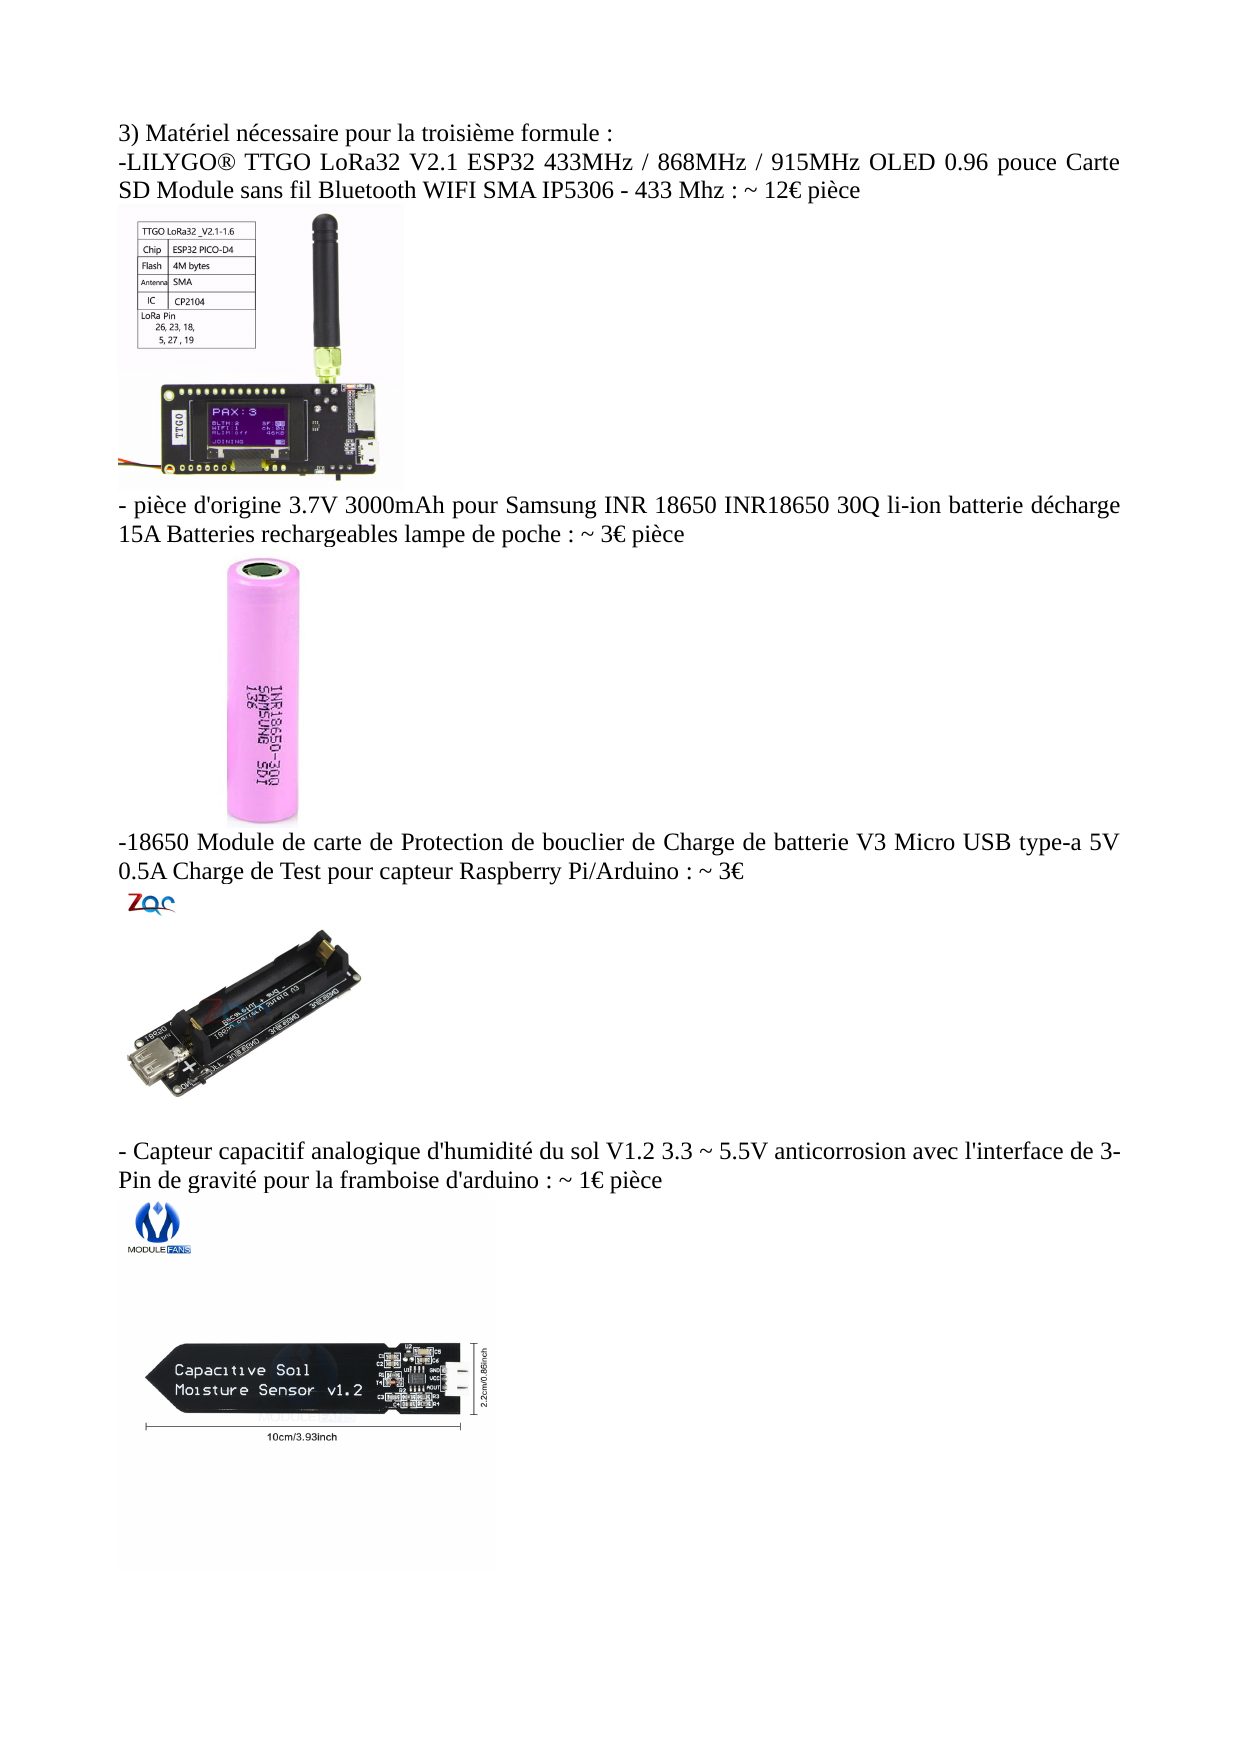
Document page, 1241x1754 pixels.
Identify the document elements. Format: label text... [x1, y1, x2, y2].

text - Capteur capacitif analogique d'humidité du sol V1.2 3.3 ~ 5.5V anticorrosion avec l'interface de 3-Pin de gravité pour la framboise d'arduino : ~ 1€ pièce [118, 1136, 1122, 1194]
picture [118, 204, 404, 491]
picture [118, 547, 398, 828]
text -18650 Module de carte de Protection de bouclier de Charge de batterie V3 Micro USB type-a 5V 0.5A Charge de Test pour capteur Raspberry Pi/Arduino : ~ 3€ [118, 827, 1122, 885]
text -LILYGO® TTGO LoRa32 V2.1 ESP32 433MHz / 868MHz / 915MHz OLED 0.96 pouce Carte SD Module sans fil Bluetooth WIFI SMA IP5306 - 433 Mhz : ~ 12€ pièce [118, 147, 1122, 204]
picture [118, 1193, 496, 1571]
text 3) Matériel nécessaire pour la troisième formule : [118, 118, 1122, 147]
picture [118, 884, 370, 1137]
text - pièce d'origine 3.7V 3000mAh pour Samsung INR 18650 INR18650 30Q li-ion batterie décharge 15A Batteries rechargeables lampe de poche : ~ 3€ pièce [118, 490, 1122, 548]
